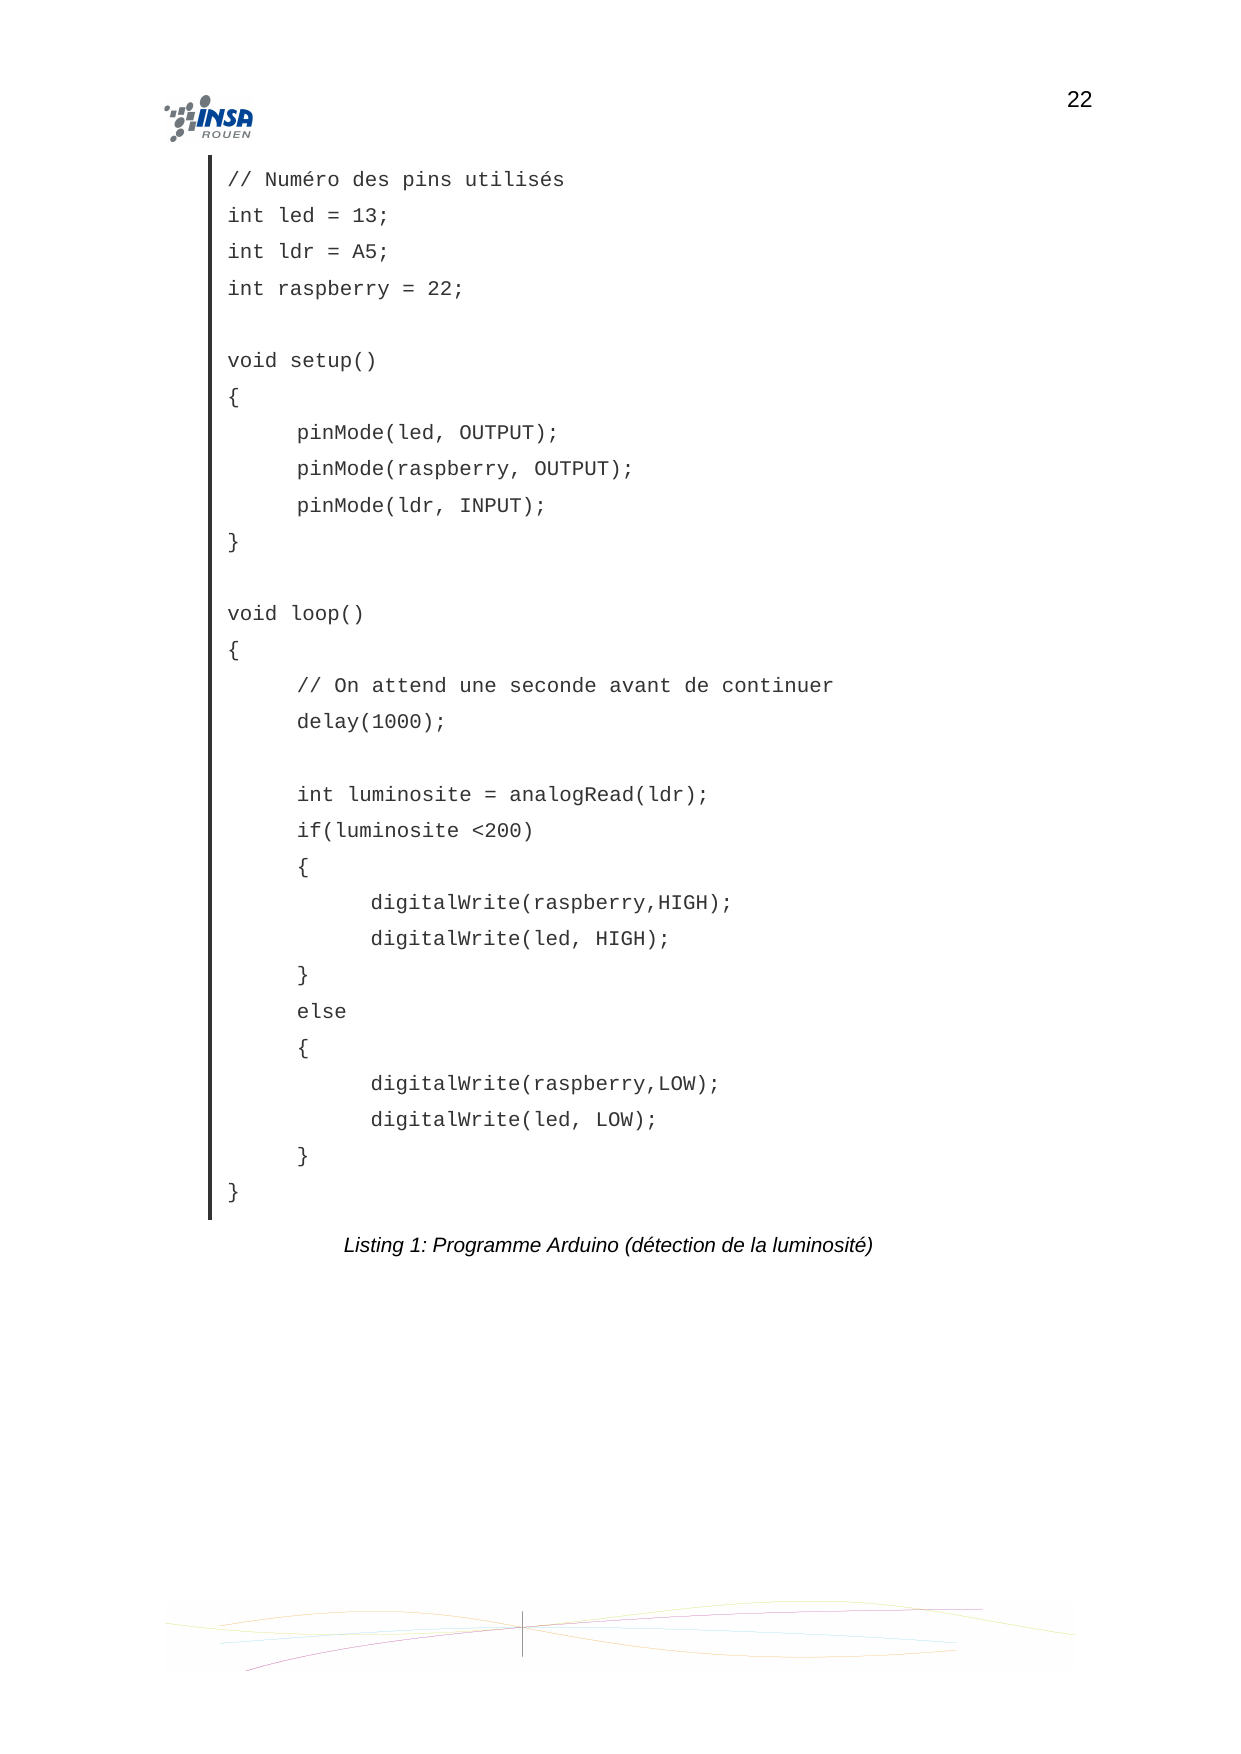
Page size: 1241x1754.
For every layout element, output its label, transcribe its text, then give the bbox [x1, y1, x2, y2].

text void loop() [212, 588, 1070, 624]
text pinMode(raspberry, OUTPUT); [212, 444, 1070, 480]
text int luminosite = analogRead(ldr); [212, 769, 1070, 805]
text int ldr = A5; [212, 227, 1070, 263]
text else [212, 986, 1070, 1022]
text } [212, 516, 1070, 554]
text void setup() [212, 335, 1070, 371]
picture [164, 95, 253, 142]
text digitalWrite(raspberry,HIGH); [212, 877, 1070, 913]
text // Numéro des pins utilisés [208, 154, 1070, 191]
text digitalWrite(led, HIGH); [212, 913, 1070, 950]
text int raspberry = 22; [212, 263, 1070, 301]
text pinMode(ldr, INPUT); [212, 480, 1070, 516]
text { [212, 841, 1070, 877]
text delay(1000); [212, 697, 1070, 735]
text if(luminosite <200) [212, 805, 1070, 841]
text } [212, 1167, 1070, 1220]
text { [212, 624, 1070, 661]
text int led = 13; [212, 191, 1070, 227]
list Listing 1: Programme Arduino (détection de la luminosité) [149, 1232, 1070, 1257]
text // On attend une seconde avant de continuer [212, 661, 1070, 697]
text digitalWrite(led, LOW); [212, 1094, 1070, 1130]
text digitalWrite(raspberry,LOW); [212, 1058, 1070, 1094]
picture [165, 1601, 1076, 1671]
text } [212, 1130, 1070, 1167]
text pinMode(led, OUTPUT); [212, 407, 1070, 444]
text { [212, 371, 1070, 407]
text { [212, 1022, 1070, 1058]
text } [212, 950, 1070, 986]
